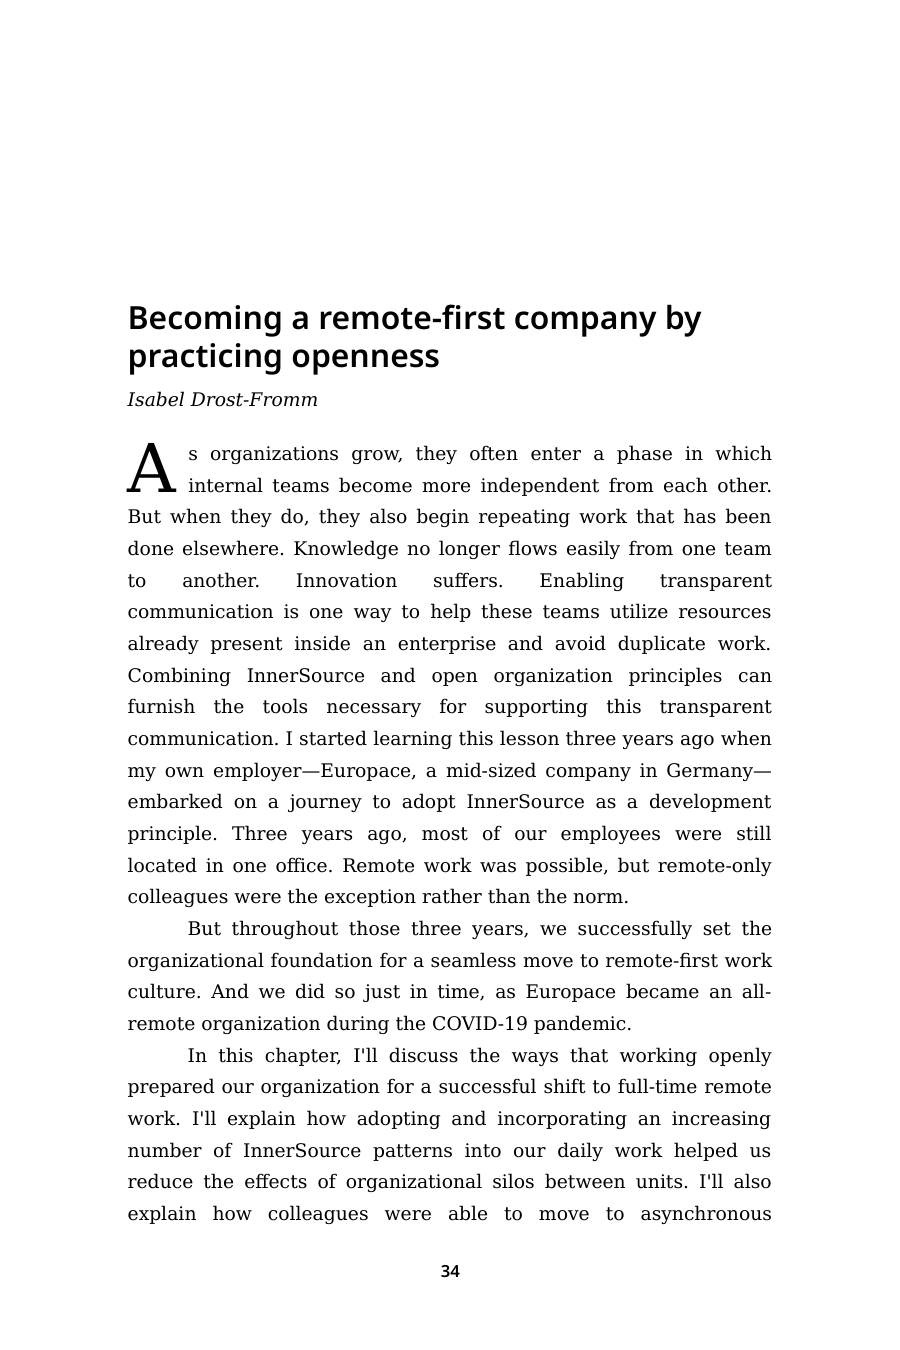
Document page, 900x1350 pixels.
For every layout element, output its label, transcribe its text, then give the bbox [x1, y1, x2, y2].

text Isabel Drost-Fromm [127, 389, 772, 411]
subtitle Becoming a remote-first company by practicing openness [127, 298, 772, 377]
text As organizations grow, they often enter a phase in which internal teams become more independent from each other. But when they do, they also begin repeating work that has been done elsewhere. Knowledge no longer flows easily from one team to another. Innovation suffers. Enabling transparent communication is one way to help these teams utilize resources already present inside an enterprise and avoid duplicate work. Combining InnerSource and open organization principles can furnish the tools necessary for supporting this transparent communication. I started learning this lesson three years ago when my own employer—Europace, a mid-sized company in Germany—embarked on a journey to adopt InnerSource as a development principle. Three years ago, most of our employees were still located in one office. Remote work was possible, but remote-only colleagues were the exception rather than the norm. [127, 443, 772, 908]
text In this chapter, I'll discuss the ways that working openly prepared our organization for a successful shift to full-time remote work. I'll explain how adopting and incorporating an increasing number of InnerSource patterns into our daily work helped us reduce the effects of organizational silos between units. I'll also explain how colleagues were able to move to asynchronous [127, 1045, 772, 1225]
text But throughout those three years, we successfully set the organizational foundation for a seamless move to remote-first work culture. And we did so just in time, as Europace became an all-remote organization during the COVID-19 pandemic. [127, 918, 772, 1035]
